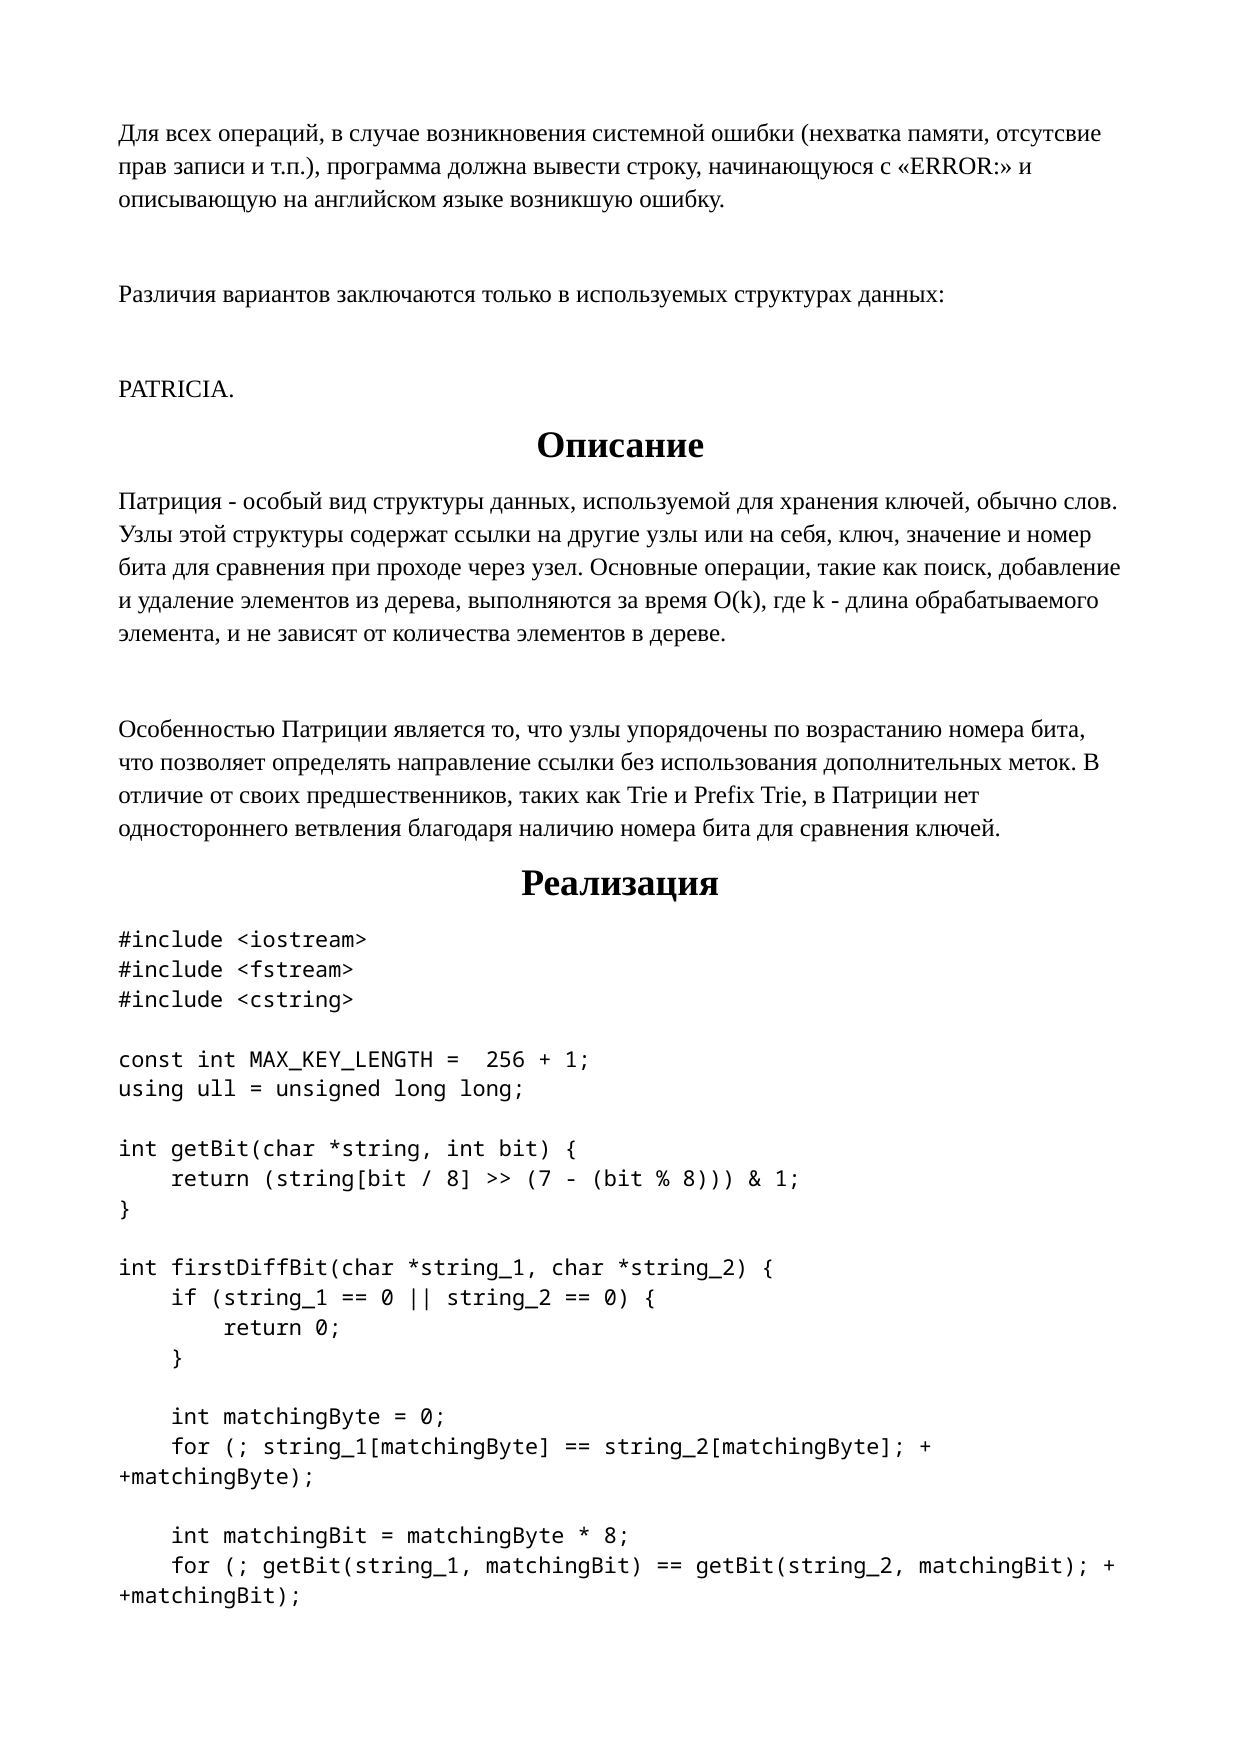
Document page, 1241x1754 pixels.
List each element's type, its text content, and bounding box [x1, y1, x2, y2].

text const int MAX_KEY_LENGTH = 256 + 1; [118, 1044, 1122, 1073]
text return 0; [118, 1312, 1122, 1342]
text int getBit(char *string, int bit) { [118, 1133, 1122, 1163]
text #include <cstring> [118, 984, 1122, 1014]
text } [118, 1342, 1122, 1371]
text for (; getBit(string_1, matchingBit) == getBit(string_2, matchingBit); ++matchingBit); [118, 1550, 1122, 1610]
text int matchingByte = 0; [118, 1401, 1122, 1431]
text Различия вариантов заключаются только в используемых структурах данных: [118, 279, 1122, 308]
text int matchingBit = matchingByte * 8; [118, 1520, 1122, 1550]
text #include <fstream> [118, 954, 1122, 984]
text Реализация [118, 860, 1122, 903]
text PATRICIA. [118, 374, 1122, 403]
text for (; string_1[matchingByte] == string_2[matchingByte]; ++matchingByte); [118, 1431, 1122, 1491]
text if (string_1 == 0 || string_2 == 0) { [118, 1282, 1122, 1312]
text #include <iostream> [118, 924, 1122, 954]
text int firstDiffBit(char *string_1, char *string_2) { [118, 1252, 1122, 1282]
text } [118, 1193, 1122, 1222]
text Описание [118, 422, 1122, 465]
text return (string[bit / 8] >> (7 - (bit % 8))) & 1; [118, 1163, 1122, 1193]
text Особенностью Патриции является то, что узлы упорядочены по возрастанию номера бита, что позволяет определять направление ссылки без использования дополнительных меток. В отличие от своих предшественников, таких как Trie и Prefix Trie, в Патриции нет одностороннего ветвления благодаря наличию номера бита для сравнения ключей. [118, 714, 1122, 841]
text Для всех операций, в случае возникновения системной ошибки (нехватка памяти, отсутсвие прав записи и т.п.), программа должна вывести строку, начинающуюся с «ERROR:» и описывающую на английском языке возникшую ошибку. [118, 118, 1122, 213]
text using ull = unsigned long long; [118, 1073, 1122, 1103]
text Патриция - особый вид структуры данных, используемой для хранения ключей, обычно слов. Узлы этой структуры содержат ссылки на другие узлы или на себя, ключ, значение и номер бита для сравнения при проходе через узел. Основные операции, такие как поиск, добавление и удаление элементов из дерева, выполняются за время O(k), где k - длина обрабатываемого элемента, и не зависят от количества элементов в дереве. [118, 486, 1122, 647]
